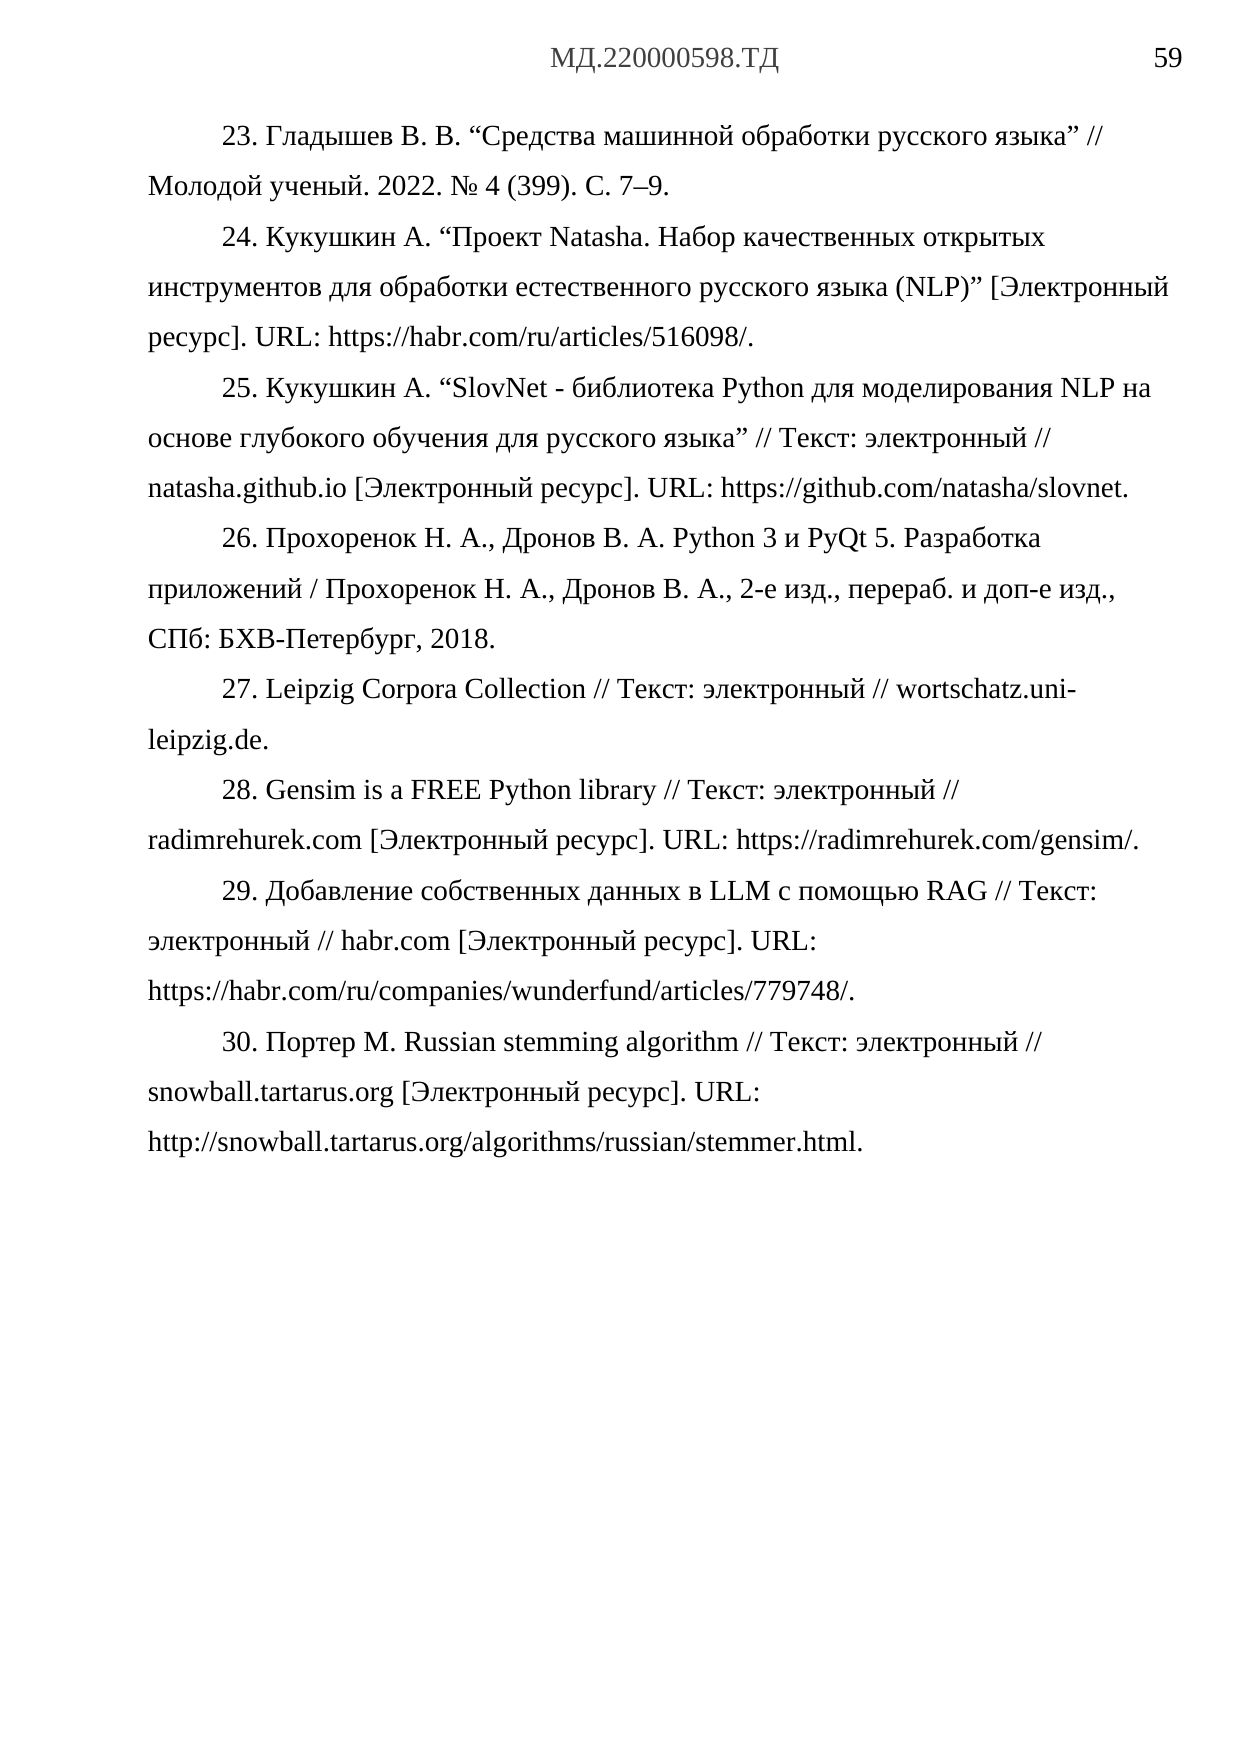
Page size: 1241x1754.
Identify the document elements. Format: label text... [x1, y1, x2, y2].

text 28. Gensim is a FREE Python library // Текст: электронный // radimrehurek.com [Электронный ресурс]. URL: https://radimrehurek.com/gensim/. [148, 772, 1181, 856]
text 26. Прохоренок Н. А., Дронов В. А. Python 3 и PyQt 5. Разработка приложений / Прохоренок Н. А., Дронов В. А., 2-е изд., перераб. и доп-е изд., СПб: БХВ-Петербург, 2018. [148, 521, 1181, 655]
text 25. Кукушкин А. “SlovNet - библиотека Python для моделирования NLP на основе глубокого обучения для русского языка” // Текст: электронный // natasha.github.io [Электронный ресурс]. URL: https://github.com/natasha/slovnet. [148, 370, 1181, 504]
text 30. Портер М. Russian stemming algorithm // Текст: электронный // snowball.tartarus.org [Электронный ресурс]. URL: http://snowball.tartarus.org/algorithms/russian/stemmer.html. [148, 1024, 1181, 1158]
text 24. Кукушкин А. “Проект Natasha. Набор качественных открытых инструментов для обработки естественного русского языка (NLP)” [Электронный ресурс]. URL: https://habr.com/ru/articles/516098/. [148, 219, 1181, 353]
text 29. Добавление собственных данных в LLM с помощью RAG // Текст: электронный // habr.com [Электронный ресурс]. URL: https://habr.com/ru/companies/wunderfund/articles/779748/. [148, 873, 1181, 1007]
text 23. Гладышев В. В. “Средства машинной обработки русского языка” // Молодой ученый. 2022. № 4 (399). C. 7–9. [148, 118, 1181, 202]
text 27. Leipzig Corpora Collection // Текст: электронный // wortschatz.uni-leipzig.de. [148, 672, 1181, 755]
